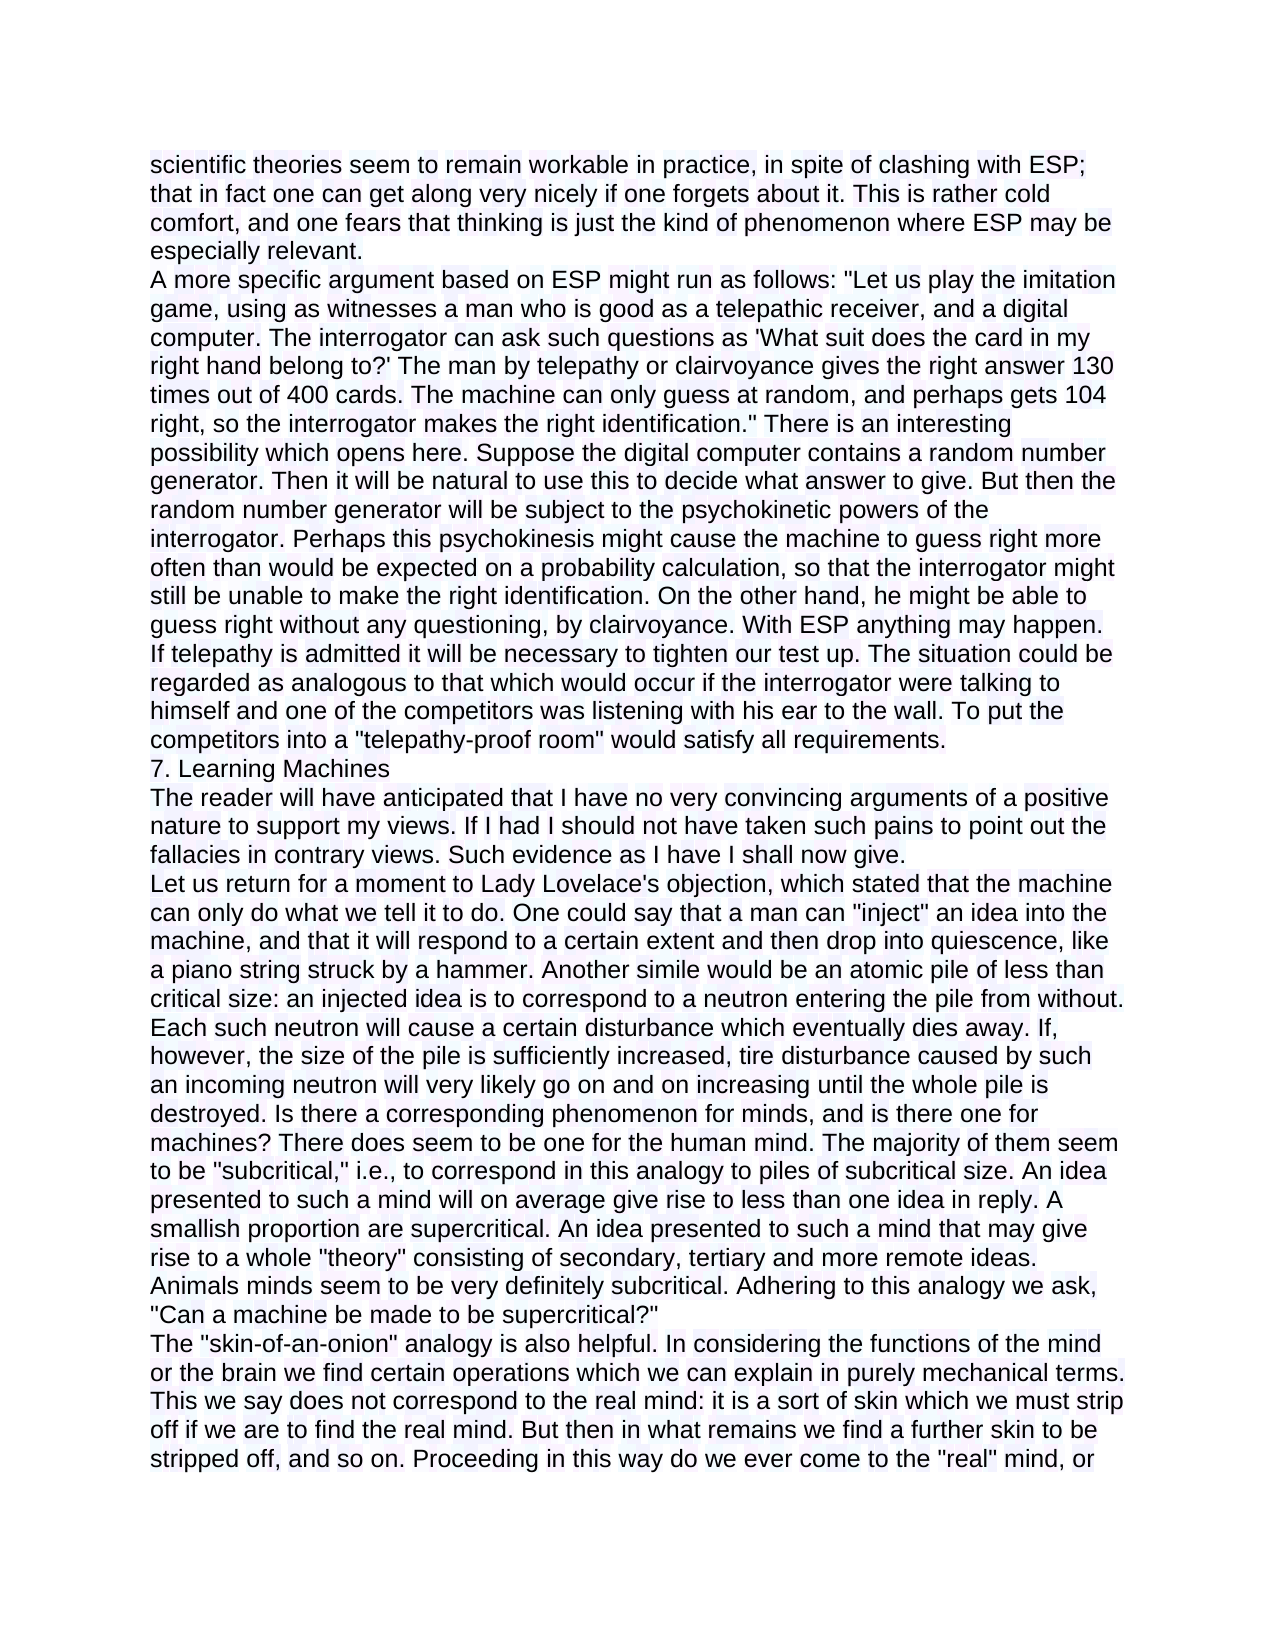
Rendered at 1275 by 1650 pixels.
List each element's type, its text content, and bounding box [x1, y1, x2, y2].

text A more specific argument based on ESP might run as follows: "Let us play the imitation game, using as witnesses a man who is good as a telepathic receiver, and a digital computer. The interrogator can ask such questions as 'What suit does the card in my right hand belong to?' The man by telepathy or clairvoyance gives the right answer 130 times out of 400 cards. The machine can only guess at random, and perhaps gets 104 right, so the interrogator makes the right identification." There is an interesting possibility which opens here. Suppose the digital computer contains a random number generator. Then it will be natural to use this to decide what answer to give. But then the random number generator will be subject to the psychokinetic powers of the interrogator. Perhaps this psychokinesis might cause the machine to guess right more often than would be expected on a probability calculation, so that the interrogator might still be unable to make the right identification. On the other hand, he might be able to guess right without any questioning, by clairvoyance. With ESP anything may happen. [150, 265, 1125, 639]
text If telepathy is admitted it will be necessary to tighten our test up. The situation could be regarded as analogous to that which would occur if the interrogator were talking to himself and one of the competitors was listening with his ear to the wall. To put the competitors into a "telepathy-proof room" would satisfy all requirements. [150, 639, 1125, 754]
text This argument is to my mind quite a strong one. One can say in reply that many scientific theories seem to remain workable in practice, in spite of clashing with ESP; that in fact one can get along very nicely if one forgets about it. This is rather cold comfort, and one fears that thinking is just the kind of phenomenon where ESP may be especially relevant. [150, 150, 1125, 265]
text Let us return for a moment to Lady Lovelace's objection, which stated that the machine can only do what we tell it to do. One could say that a man can "inject" an idea into the machine, and that it will respond to a certain extent and then drop into quiescence, like a piano string struck by a hammer. Another simile would be an atomic pile of less than critical size: an injected idea is to correspond to a neutron entering the pile from without. Each such neutron will cause a certain disturbance which eventually dies away. If, however, the size of the pile is sufficiently increased, tire disturbance caused by such an incoming neutron will very likely go on and on increasing until the whole pile is destroyed. Is there a corresponding phenomenon for minds, and is there one for machines? There does seem to be one for the human mind. The majority of them seem to be "subcritical," i.e., to correspond in this analogy to piles of subcritical size. An idea presented to such a mind will on average give rise to less than one idea in reply. A smallish proportion are supercritical. An idea presented to such a mind that may give rise to a whole "theory" consisting of secondary, tertiary and more remote ideas. Animals minds seem to be very definitely subcritical. Adhering to this analogy we ask, "Can a machine be made to be supercritical?" [150, 869, 1125, 1329]
text 7. Learning Machines [390, 754, 1125, 782]
text The "skin-of-an-onion" analogy is also helpful. In considering the functions of the mind or the brain we find certain operations which we can explain in purely mechanical terms. This we say does not correspond to the real mind: it is a sort of skin which we must strip off if we are to find the real mind. But then in what remains we find a further skin to be stripped off, and so on. Proceeding in this way do we ever come to the "real" mind, or [150, 1329, 1125, 1472]
text The reader will have anticipated that I have no very convincing arguments of a positive nature to support my views. If I had I should not have taken such pains to point out the fallacies in contrary views. Such evidence as I have I shall now give. [150, 782, 1125, 869]
